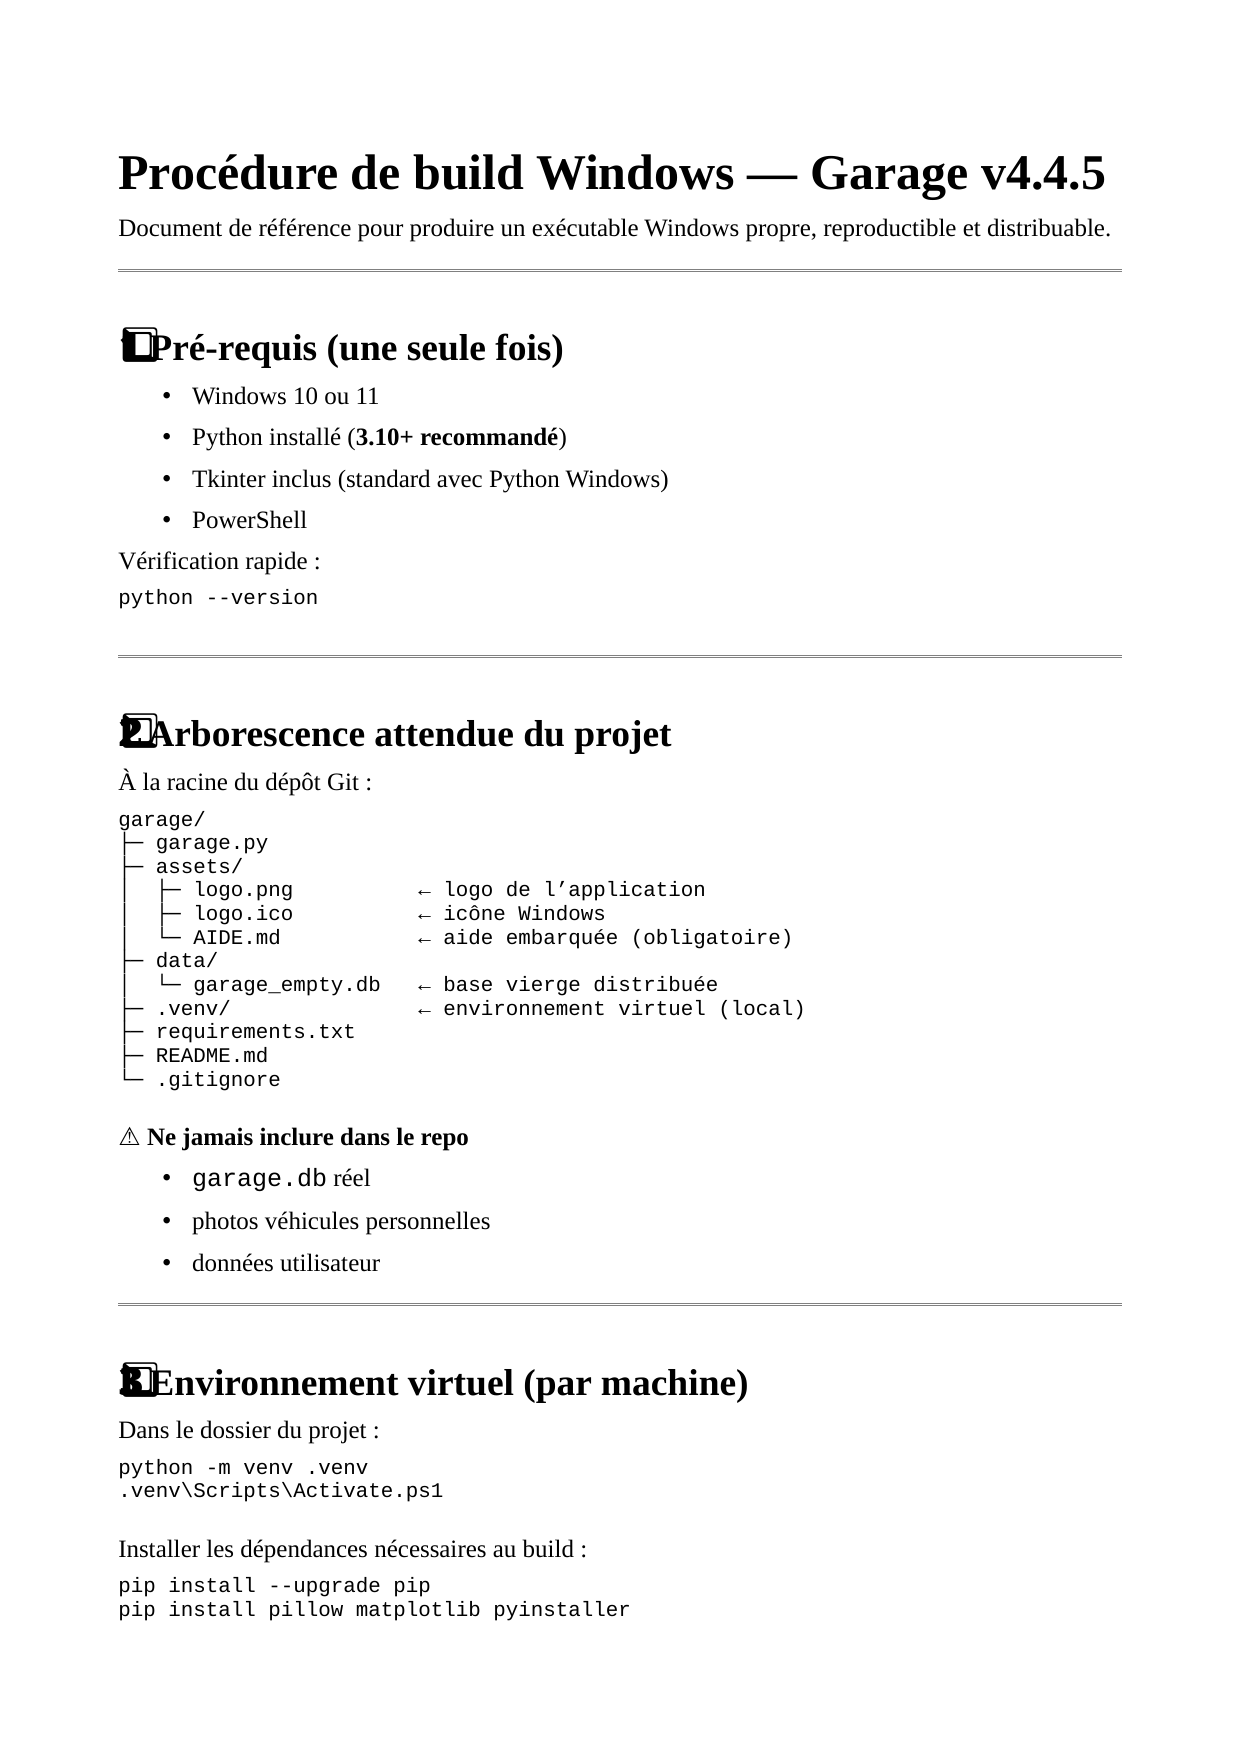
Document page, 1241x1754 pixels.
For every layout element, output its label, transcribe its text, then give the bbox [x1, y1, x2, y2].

list garage.db réel [162, 1163, 1122, 1194]
text ├─ requirements.txt [118, 1021, 1122, 1045]
text │ ├─ logo.png ← logo de l’application [118, 879, 1122, 903]
text ├─ .venv/ ← environnement virtuel (local) [125, 998, 1122, 1021]
text │ └─ garage_empty.db ← base vierge distribuée [118, 974, 1122, 998]
text │ └─ AIDE.md ← aide embarquée (obligatoire) [125, 927, 1122, 950]
list données utilisateur [162, 1248, 1122, 1276]
list Windows 10 ou 11 [162, 381, 1122, 410]
text ├─ garage.py [118, 832, 1122, 856]
text python -m venv .venv [118, 1457, 1122, 1481]
text ├─ README.md [118, 1045, 1122, 1069]
list Tkinter inclus (standard avec Python Windows) [162, 464, 1122, 492]
subtitle 3️⃣ Environnement virtuel (par machine) [118, 1360, 1122, 1403]
subtitle Procédure de build Windows — Garage v4.4.5 [118, 143, 1122, 201]
text ├─ assets/ [125, 856, 1122, 879]
text pip install pillow matplotlib pyinstaller [118, 1598, 1122, 1622]
list photos véhicules personnelles [162, 1206, 1122, 1235]
text À la racine du dépôt Git : [118, 767, 1122, 796]
text python --version [118, 587, 1122, 611]
text │ ├─ logo.ico ← icône Windows [118, 903, 1122, 927]
subtitle 2️⃣ Arborescence attendue du projet [118, 712, 1122, 755]
list Python installé (3.10+ recommandé) [162, 422, 1122, 451]
text pip install --upgrade pip [118, 1575, 1122, 1598]
text garage/ [118, 808, 1122, 832]
text Dans le dossier du projet : [118, 1416, 1122, 1444]
text Document de référence pour produire un exécutable Windows propre, reproductible et distribuable. [118, 213, 1122, 242]
text .venv\Scripts\Activate.ps1 [118, 1481, 1122, 1504]
text ⚠️ Ne jamais inclure dans le repo [118, 1122, 1122, 1151]
text └─ .gitignore [118, 1069, 1122, 1092]
text Vérification rapide : [118, 546, 1122, 575]
subtitle 1️⃣ Pré-requis (une seule fois) [118, 326, 1122, 369]
text Installer les dépendances nécessaires au build : [118, 1534, 1122, 1562]
text ├─ data/ [118, 950, 1122, 974]
list PowerShell [162, 505, 1122, 534]
